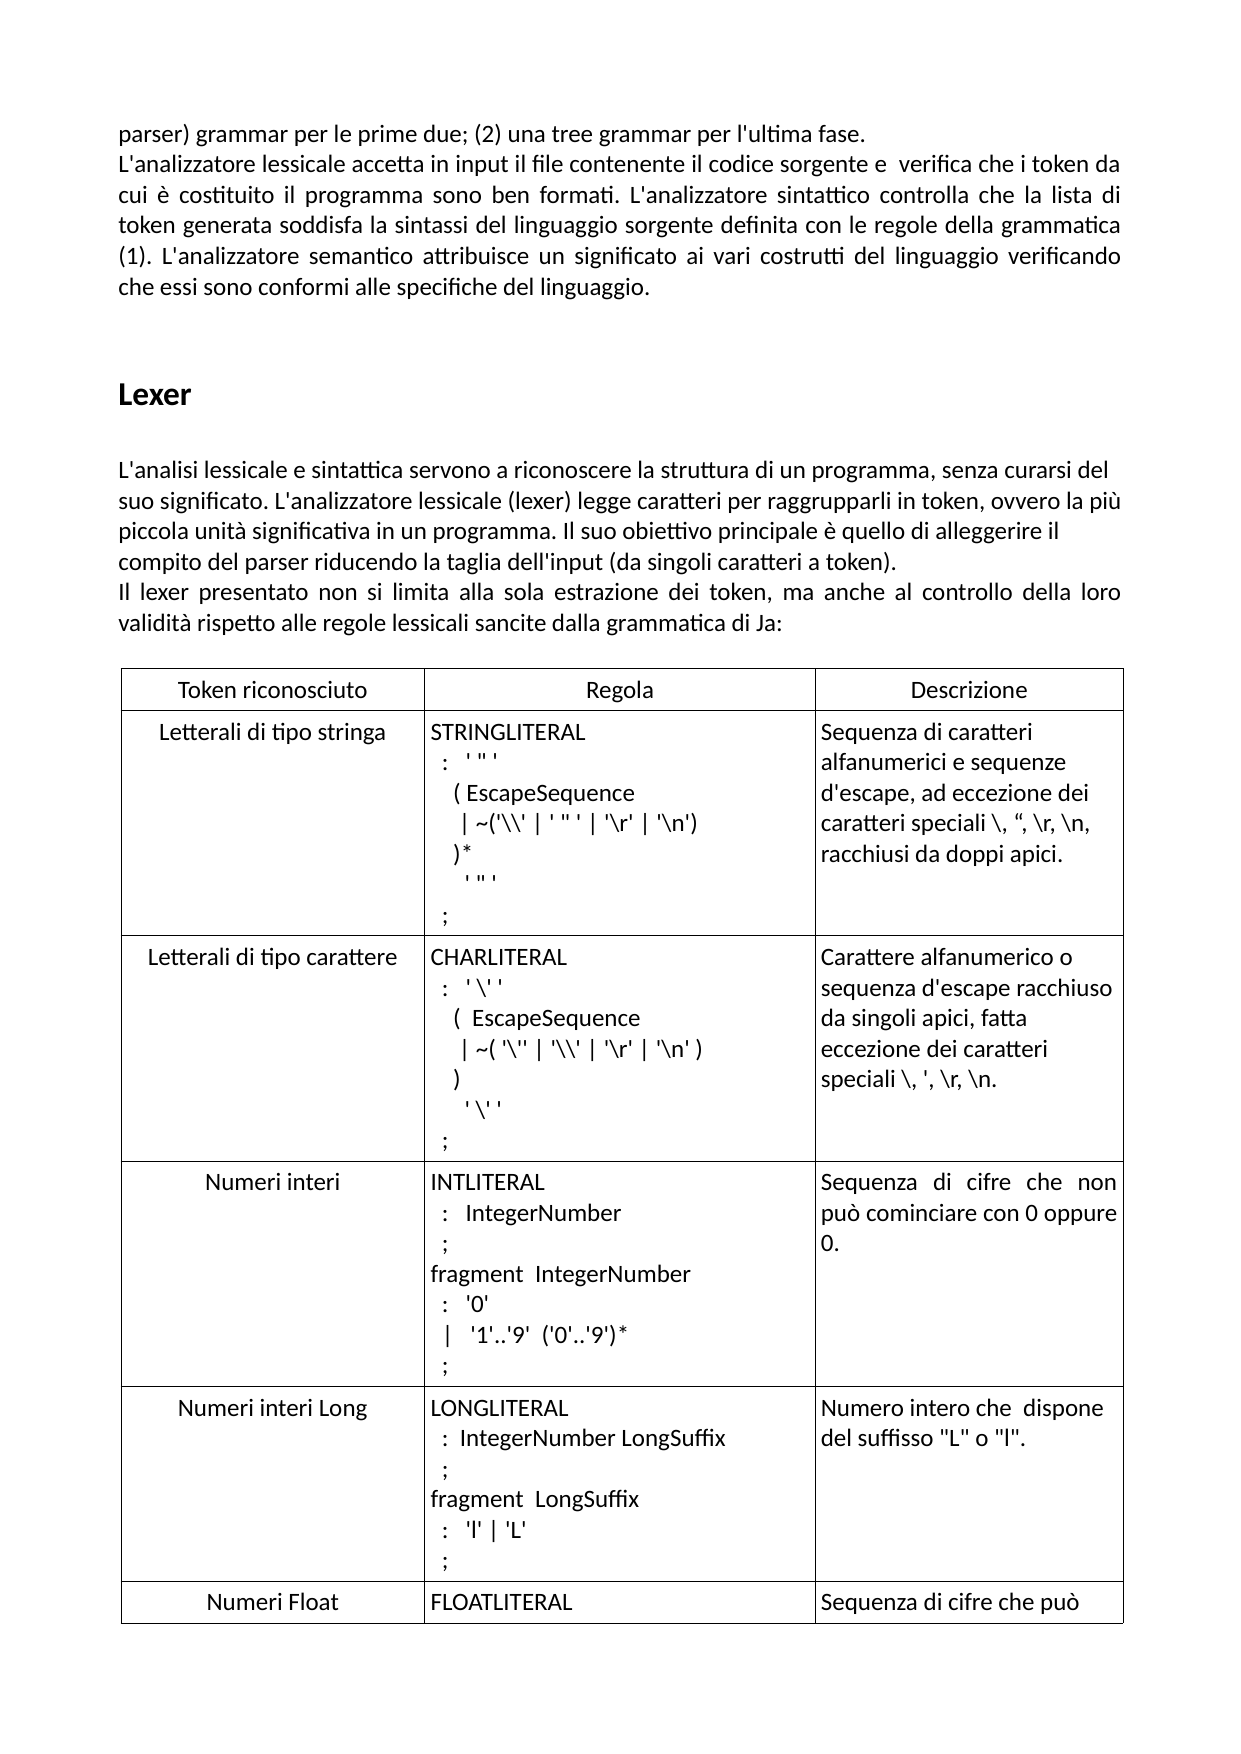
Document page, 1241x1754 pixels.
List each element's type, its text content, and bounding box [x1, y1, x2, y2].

table_cell INTLITERAL : IntegerNumber ; fragment IntegerNumber : '0' | '1'..'9' ('0'..'9')* ; [425, 1162, 815, 1386]
text Il lexer presentato non si limita alla sola estrazione dei token, ma anche al controllo della loro validità rispetto alle regole lessicali sancite dalla grammatica di Ja: [118, 577, 1123, 638]
table_header Regola [425, 669, 815, 710]
table_cell Letterali di tipo carattere [122, 936, 424, 1161]
table_cell Sequenza di caratteri alfanumerici e sequenze d'escape, ad eccezione dei caratteri speciali \, “, \r, \n, racchiusi da doppi apici. [816, 711, 1123, 935]
table_cell Sequenza di cifre che può cominciare: con una o più cifre seguite da un punto. Dopo il punto può esserci un'altra sequenza di cifre, può esserci un esponente (un esponente valido comincia per e o E seguito opzionalmente da un segno e continua con una sequenza di cifre es. e+32); con un punto, e deve continuare con una sequenza di cifre che può essere seguita da un esponente. In entrambi i casi la sequenza dispone del suffisso "F" o "f". [816, 1582, 1123, 1623]
table_cell Letterali di tipo stringa [122, 711, 424, 935]
table_cell STRINGLITERAL : ' " ' ( EscapeSequence | ~('\\' | ' " ' | '\r' | '\n') )* ' " ' ; [425, 711, 815, 935]
table_cell Numeri Float [122, 1582, 424, 1623]
text L'analisi lessicale e sintattica servono a riconoscere la struttura di un programma, senza curarsi del suo significato. L'analizzatore lessicale (lexer) legge caratteri per raggrupparli in token, ovvero la più piccola unità significativa in un programma. Il suo obiettivo principale è quello di alleggerire il compito del parser riducendo la taglia dell'input (da singoli caratteri a token). [118, 454, 1123, 577]
text parser) grammar per le prime due; (2) una tree grammar per l'ultima fase. [118, 118, 1123, 149]
table_cell Numeri interi Long [122, 1387, 424, 1581]
table_cell Sequenza di cifre che non può cominciare con 0 oppure 0. [816, 1162, 1123, 1386]
table_cell LONGLITERAL : IntegerNumber LongSuffix ; fragment LongSuffix : 'l' | 'L' ; [425, 1387, 815, 1581]
table_cell Carattere alfanumerico o sequenza d'escape racchiuso da singoli apici, fatta eccezione dei caratteri speciali \, ', \r, \n. [816, 936, 1123, 1161]
table_header Token riconosciuto [122, 669, 424, 710]
table_cell CHARLITERAL : ' \' ' ( EscapeSequence | ~( '\'' | '\\' | '\r' | '\n' ) ) ' \' ' ; [425, 936, 815, 1161]
table_cell FLOATLITERAL [425, 1582, 815, 1623]
text L'analizzatore lessicale accetta in input il file contenente il codice sorgente e verifica che i token da cui è costituito il programma sono ben formati. L'analizzatore sintattico controlla che la lista di token generata soddisfa la sintassi del linguaggio sorgente definita con le regole della grammatica (1). L'analizzatore semantico attribuisce un significato ai vari costrutti del linguaggio verificando che essi sono conformi alle specifiche del linguaggio. [118, 149, 1123, 301]
text Lexer [118, 372, 1123, 413]
table_cell Numero intero che dispone del suffisso "L" o "l". [816, 1387, 1123, 1581]
table_cell Numeri interi [122, 1162, 424, 1386]
table_header Descrizione [816, 669, 1123, 710]
